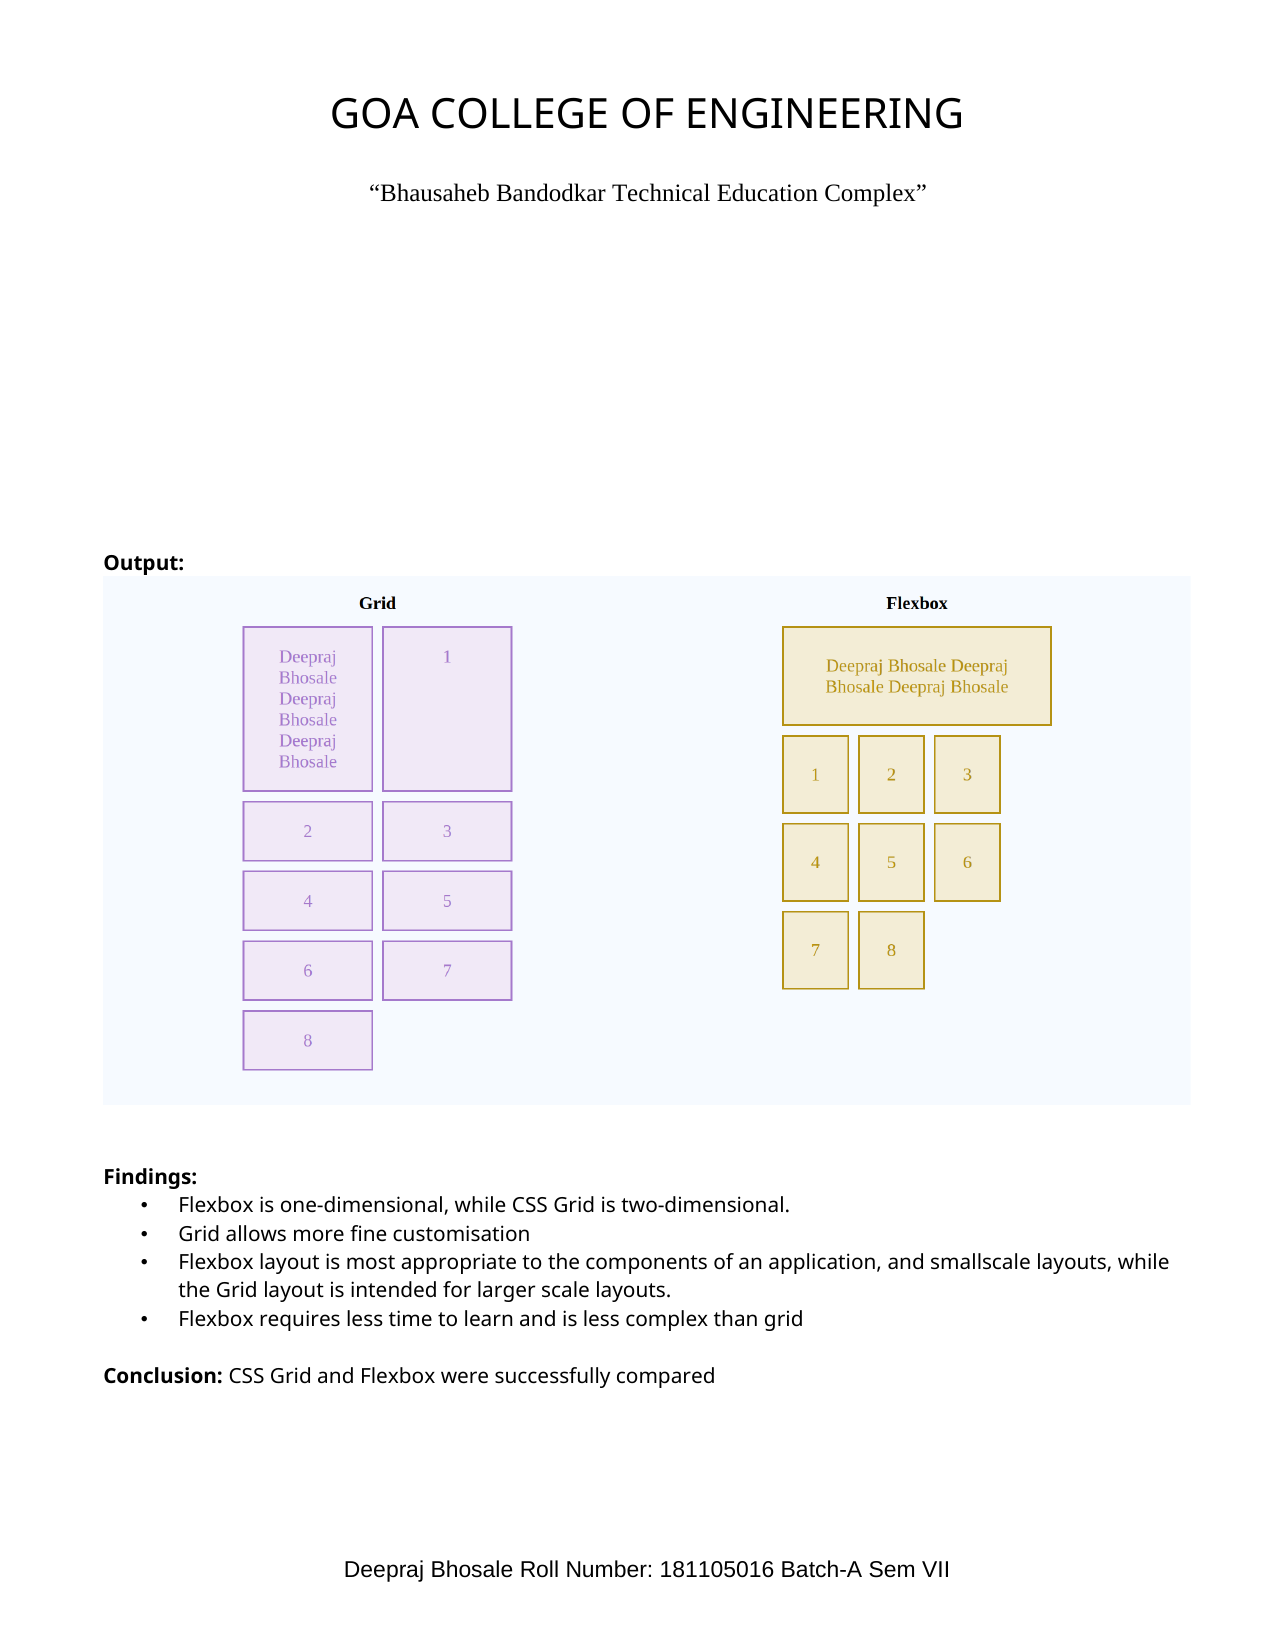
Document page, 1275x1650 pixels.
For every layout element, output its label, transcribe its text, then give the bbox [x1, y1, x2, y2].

picture [103, 576, 1191, 1105]
list Flexbox layout is most appropriate to the components of an application, and smallscale layouts, while the Grid layout is intended for larger scale layouts. [141, 1247, 1191, 1304]
list Flexbox is one-dimensional, while CSS Grid is two-dimensional. [141, 1190, 1191, 1219]
text Output: [103, 548, 1191, 576]
list Grid allows more fine customisation [141, 1219, 1191, 1247]
text Findings: [103, 1162, 1191, 1190]
text Conclusion: CSS Grid and Flexbox were successfully compared [103, 1361, 1191, 1389]
list Flexbox requires less time to learn and is less complex than grid [141, 1304, 1191, 1332]
